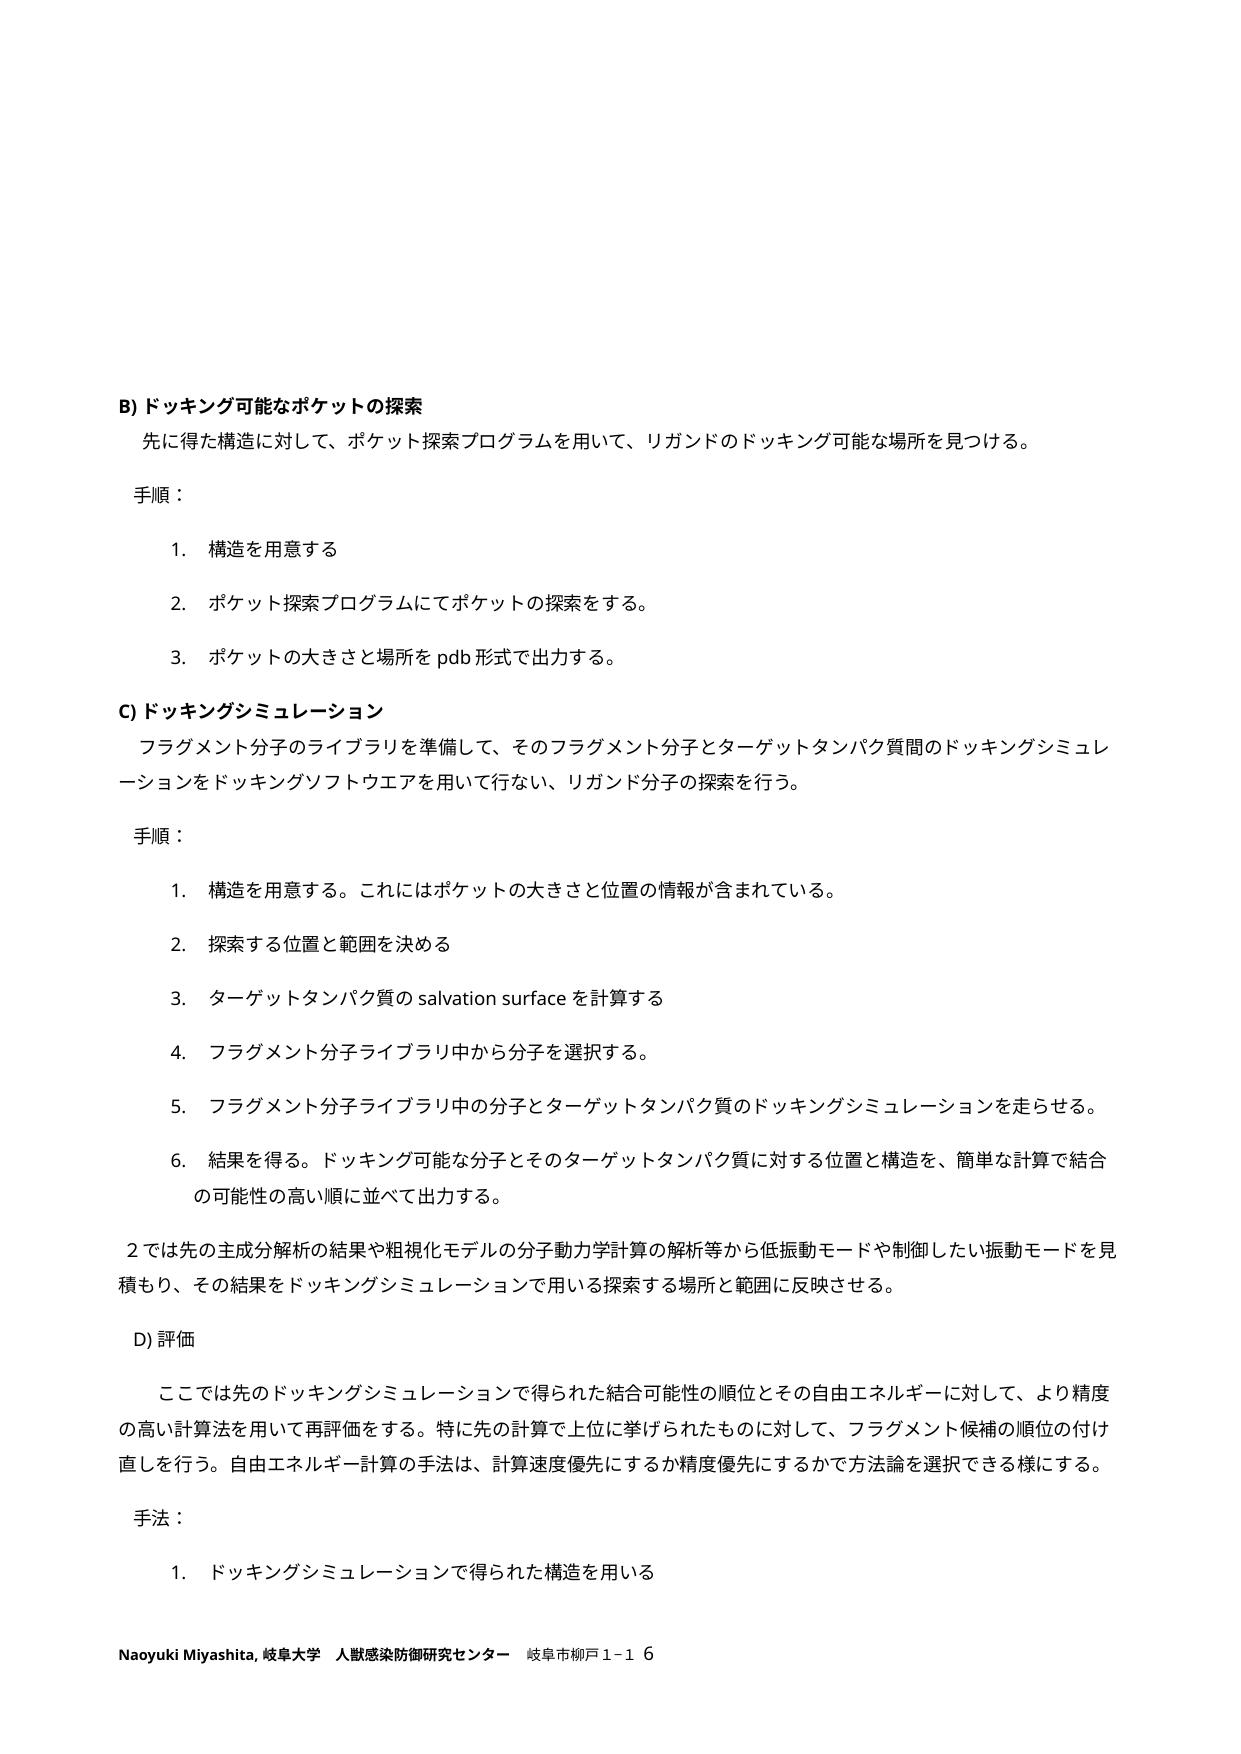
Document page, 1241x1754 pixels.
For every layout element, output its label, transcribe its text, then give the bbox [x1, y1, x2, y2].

list ドッキングシミュレーションで得られた構造を用いる [156, 1558, 1122, 1585]
subtitle B) ドッキング可能なポケットの探索 [118, 391, 1122, 419]
text 手法： [118, 1504, 1122, 1531]
text 手順： [118, 481, 1122, 508]
text D) 評価 [118, 1325, 1122, 1352]
text 手順： [118, 822, 1122, 849]
list 結果を得る。ドッキング可能な分子とそのターゲットタンパク質に対する位置と構造を、簡単な計算で結合の可能性の高い順に並べて出力する。 [156, 1146, 1122, 1209]
list ターゲットタンパク質のsalvation surface を計算する [156, 984, 1122, 1011]
text 先に得た構造に対して、ポケット探索プログラムを用いて、リガンドのドッキング可能な場所を見つける。 [118, 427, 1122, 454]
list フラグメント分子ライブラリ中から分子を選択する。 [156, 1038, 1122, 1065]
subtitle C) ドッキングシミュレーション [118, 697, 1122, 724]
list 探索する位置と範囲を決める [156, 930, 1122, 957]
list 構造を用意する [156, 535, 1122, 562]
list フラグメント分子ライブラリ中の分子とターゲットタンパク質のドッキングシミュレーションを走らせる。 [156, 1092, 1122, 1119]
list ポケット探索プログラムにてポケットの探索をする。 [156, 589, 1122, 616]
text フラグメント分子のライブラリを準備して、そのフラグメント分子とターゲットタンパク質間のドッキングシミュレーションをドッキングソフトウエアを用いて行ない、リガンド分子の探索を行う。 [118, 732, 1122, 795]
list 構造を用意する。これにはポケットの大きさと位置の情報が含まれている。 [156, 876, 1122, 903]
list ポケットの大きさと場所をpdb形式で出力する。 [156, 643, 1122, 670]
text ２では先の主成分解析の結果や粗視化モデルの分子動力学計算の解析等から低振動モードや制御したい振動モードを見積もり、その結果をドッキングシミュレーションで用いる探索する場所と範囲に反映させる。 [118, 1236, 1122, 1298]
text ここでは先のドッキングシミュレーションで得られた結合可能性の順位とその自由エネルギーに対して、より精度の高い計算法を用いて再評価をする。特に先の計算で上位に挙げられたものに対して、フラグメント候補の順位の付け直しを行う。自由エネルギー計算の手法は、計算速度優先にするか精度優先にするかで方法論を選択できる様にする。 [118, 1379, 1122, 1477]
